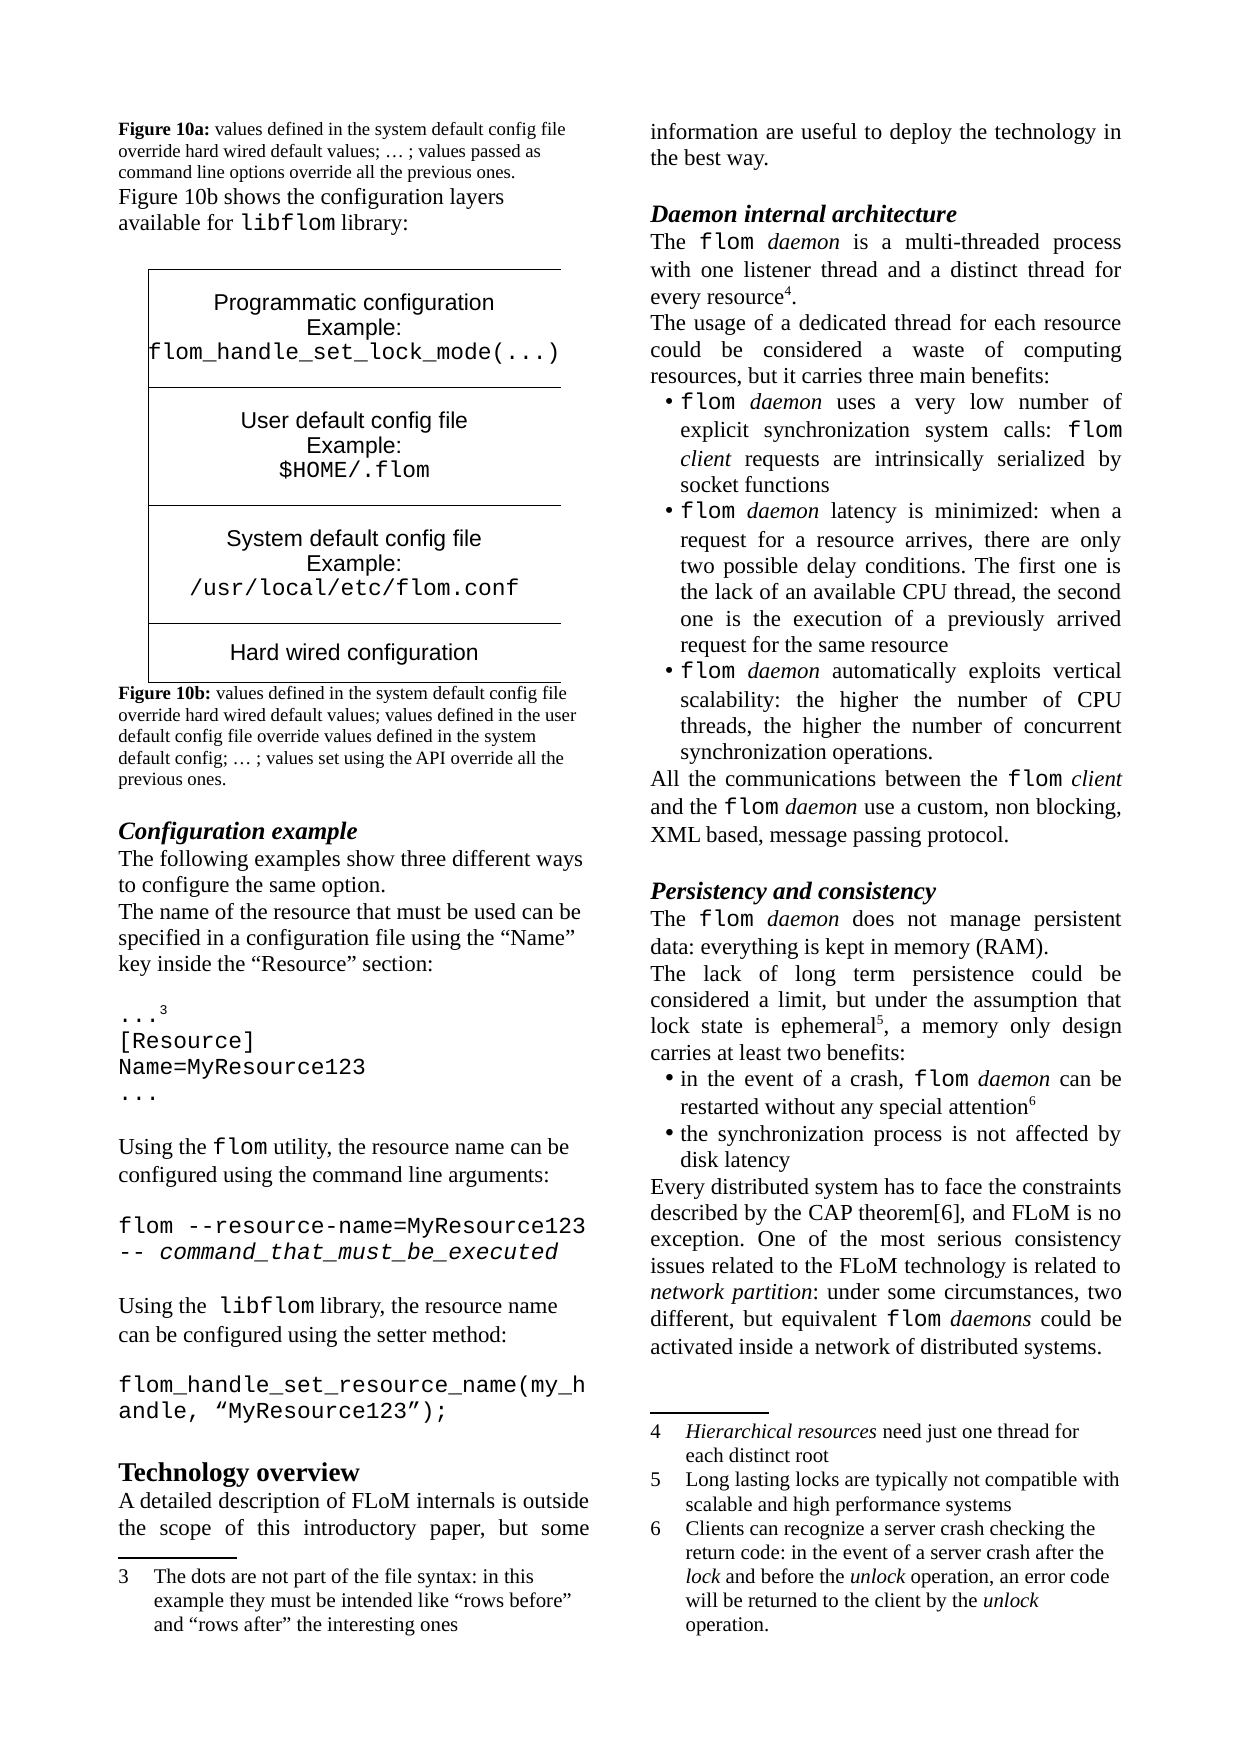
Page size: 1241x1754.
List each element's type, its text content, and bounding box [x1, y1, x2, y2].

list flom daemon automatically exploits vertical scalability: the higher the number of CPU threads, the higher the number of concurrent synchronization operations. [665, 657, 1122, 765]
text Hierarchical resources need just one thread for each distinct root [650, 1419, 1122, 1467]
text Daemon internal architecture [650, 199, 1122, 228]
list flom daemon uses a very low number of explicit synchronization system calls: flom client requests are intrinsically serialized by socket functions [665, 388, 1122, 497]
text The lack of long term persistence could be considered a limit, but under the assumption that lock state is ephemeral, a memory only design carries at least two benefits: [650, 960, 1122, 1065]
list in the event of a crash, flom daemon can be restarted without any special attention [665, 1065, 1122, 1120]
text A detailed description of FLoM internals is outside the scope of this introductory paper, but some [118, 1487, 590, 1540]
text Configuration example [118, 816, 590, 845]
text The following examples show three different ways to configure the same option. [118, 845, 590, 898]
text Figure 10b: values defined in the system default config file override hard wired default values; values defined in the user default config file override values defined in the system default config; … ; values set using the API override all the previous ones. [118, 268, 590, 790]
list Clients can recognize a server crash checking the return code: in the event of a server crash after the lock and before the unlock operation, an error code will be returned to the client by the unlock operation. [650, 1516, 1122, 1636]
text Long lasting locks are typically not compatible with scalable and high performance systems [650, 1467, 1122, 1516]
text The usage of a dedicated thread for each resource could be considered a waste of computing resources, but it carries three main benefits: [650, 309, 1122, 388]
text The flom daemon does not manage persistent data: everything is kept in memory (RAM). [650, 905, 1122, 960]
text ... [118, 1081, 590, 1107]
text Figure 10b shows the configuration layers available for libflom library: [118, 183, 590, 237]
list the synchronization process is not affected by disk latency [665, 1120, 1122, 1173]
text [Resource] [118, 1029, 590, 1055]
text Using the flom utility, the resource name can be configured using the command line arguments: [118, 1133, 590, 1188]
list flom daemon latency is minimized: when a request for a resource arrives, there are only two possible delay conditions. The first one is the lack of an available CPU thread, the second one is the execution of a previously arrived request for the same resource [665, 497, 1122, 657]
text Technology overview [118, 1456, 590, 1487]
text information are useful to deploy the technology in the best way. [650, 118, 1122, 171]
text All the communications between the flom client and the flom daemon use a custom, non blocking, XML based, message passing protocol. [650, 765, 1122, 848]
text Using the libflom library, the resource name can be configured using the setter method: [118, 1292, 590, 1347]
text ... [118, 1003, 590, 1029]
text The dots are not part of the file syntax: in this example they must be intended like “rows before” and “rows after” the interesting ones [118, 1564, 590, 1636]
text The flom daemon is a multi-threaded process with one listener thread and a distinct thread for every resource. [650, 228, 1122, 309]
text Name=MyResource123 [118, 1055, 590, 1081]
text Every distributed system has to face the constraints described by the CAP theorem[6], and FLoM is no exception. One of the most serious consistency issues related to the FLoM technology is related to network partition: under some circumstances, two different, but equivalent flom daemons could be activated inside a network of distributed systems. [650, 1173, 1122, 1359]
text flom --resource-name=MyResource123 -- command_that_must_be_executed [118, 1214, 590, 1266]
text Persistency and consistency [650, 876, 1122, 905]
text Figure 10a: values defined in the system default config file override hard wired default values; … ; values passed as command line options override all the previous ones. [118, 118, 590, 183]
text flom_handle_set_resource_name(my_handle, “MyResource123”); [118, 1373, 590, 1425]
text The name of the resource that must be used can be specified in a configuration file using the “Name” key inside the “Resource” section: [118, 898, 590, 977]
